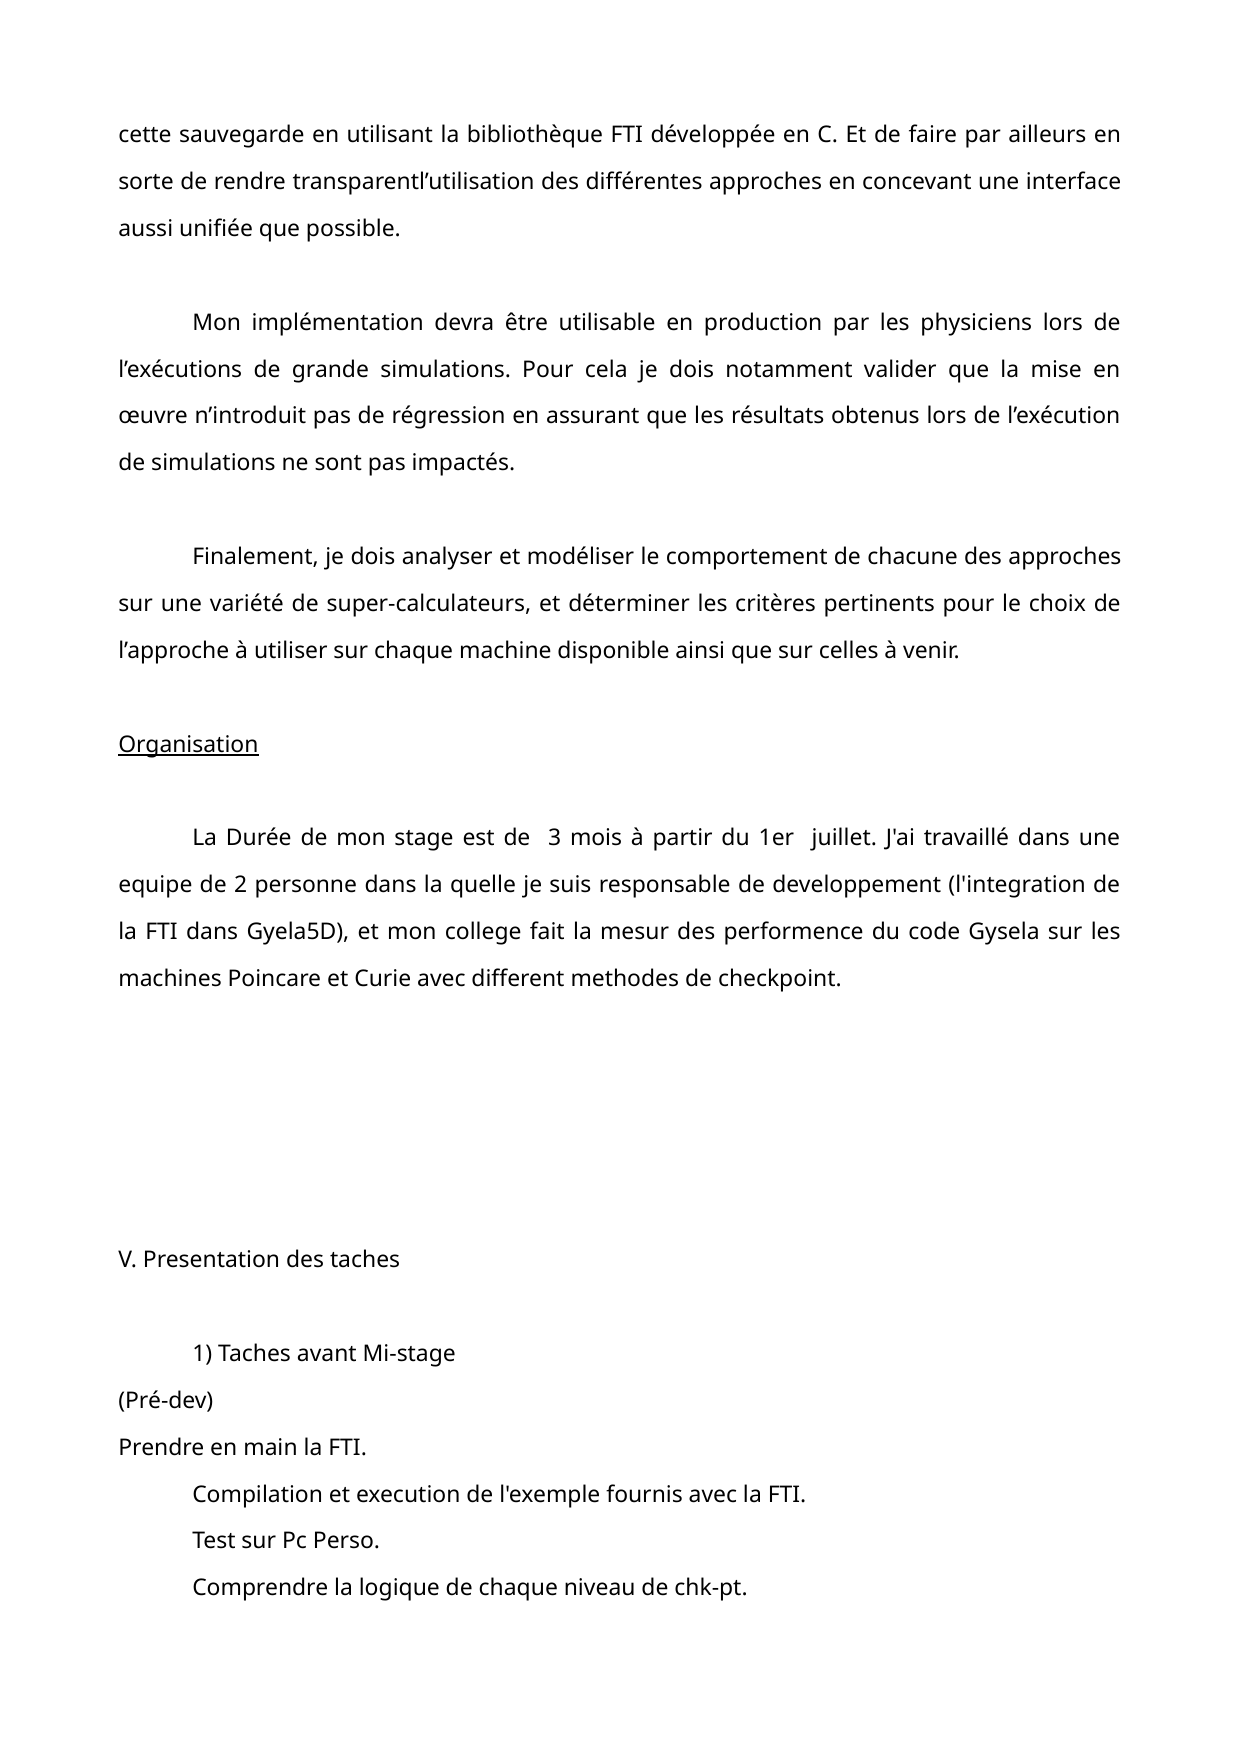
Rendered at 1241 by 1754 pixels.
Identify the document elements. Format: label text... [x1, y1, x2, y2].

text (Pré-dev) [118, 1384, 1122, 1415]
text Finalement, je dois analyser et modéliser le comportement de chacune des approches sur une variété de super-calculateurs, et déterminer les critères pertinents pour le choix de l’approche à utiliser sur chaque machine disponible ainsi que sur celles à venir. [118, 540, 1122, 665]
text V. Presentation des taches [118, 1243, 1122, 1274]
text Organisation [118, 727, 1122, 759]
text La Durée de mon stage est de 3 mois à partir du 1er juillet. J'ai travaillé dans une equipe de 2 personne dans la quelle je suis responsable de developpement (l'integration de la FTI dans Gyela5D), et mon college fait la mesur des performence du code Gysela sur les machines Poincare et Curie avec different methodes de checkpoint. [118, 821, 1122, 993]
text Prendre en main la FTI. [118, 1431, 1122, 1462]
text Mon implémentation devra être utilisable en production par les physiciens lors de l’exécutions de grande simulations. Pour cela je dois notamment valider que la mise en œuvre n’introduit pas de régression en assurant que les résultats obtenus lors de l’exécution de simulations ne sont pas impactés. [118, 306, 1122, 477]
text Test sur Pc Perso. [118, 1524, 1122, 1556]
text 1) Taches avant Mi-stage [118, 1337, 1122, 1368]
text Compilation et execution de l'exemple fournis avec la FTI. [118, 1477, 1122, 1509]
text Comprendre la logique de chaque niveau de chk-pt. [118, 1571, 1122, 1602]
text cette sauvegarde en utilisant la bibliothèque FTI développée en C. Et de faire par ailleurs en sorte de rendre transparentl’utilisation des différentes approches en concevant une interface aussi unifiée que possible. [118, 118, 1122, 243]
